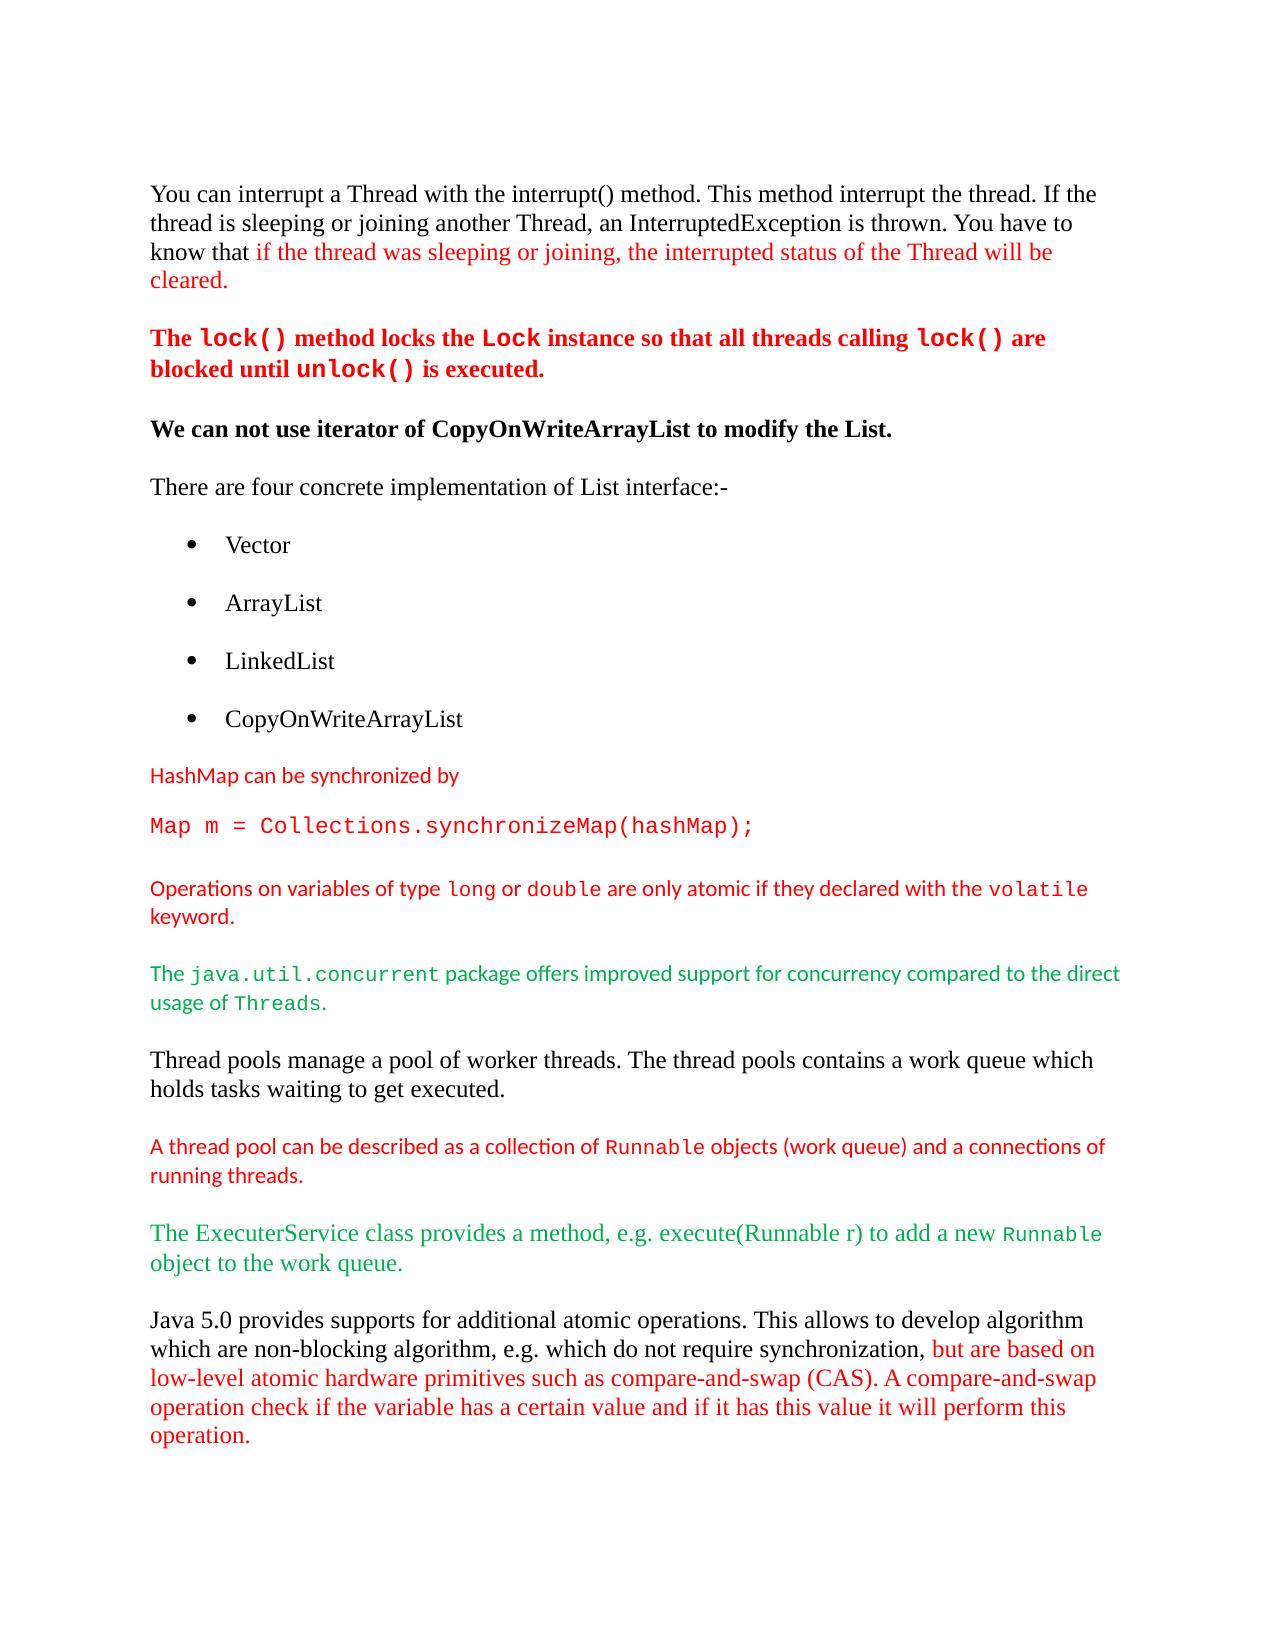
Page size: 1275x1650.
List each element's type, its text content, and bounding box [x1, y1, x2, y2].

text HashMap can be synchronized by [150, 762, 1125, 790]
text The ExecuterService class provides a method, e.g. execute(Runnable r) to add a new Runnable object to the work queue. [150, 1218, 1125, 1276]
text Map m = Collections.synchronizeMap(hashMap); [150, 815, 1125, 841]
text We can not use iterator of CopyOnWriteArrayList to modify the List. [150, 414, 1125, 443]
text There are four concrete implementation of List interface:- [150, 472, 1125, 501]
text Thread pools manage a pool of worker threads. The thread pools contains a work queue which holds tasks waiting to get executed. [150, 1046, 1125, 1103]
text The lock() method locks the Lock instance so that all threads calling lock() are blocked until unlock() is executed. [150, 323, 1125, 385]
subtitle A thread pool can be described as a collection of Runnable objects (work queue) and a connections of running threads. [150, 1132, 1125, 1189]
text You can interrupt a Thread with the interrupt() method. This method interrupt the thread. If the thread is sleeping or joining another Thread, an InterruptedException is thrown. You have to know that if the thread was sleeping or joining, the interrupted status of the Thread will be cleared. [150, 179, 1125, 294]
list Vector [187, 530, 1125, 559]
list CopyOnWriteArrayList [187, 704, 1125, 732]
subtitle Operations on variables of type long or double are only atomic if they declared with the volatile keyword. [150, 874, 1125, 930]
text Java 5.0 provides supports for additional atomic operations. This allows to develop algorithm which are non-blocking algorithm, e.g. which do not require synchronization, but are based on low-level atomic hardware primitives such as compare-and-swap (CAS). A compare-and-swap operation check if the variable has a certain value and if it has this value it will perform this operation. [150, 1306, 1125, 1449]
list LinkedList [187, 646, 1125, 674]
subtitle The java.util.concurrent package offers improved support for concurrency compared to the direct usage of Threads. [150, 959, 1125, 1016]
list ArrayList [187, 588, 1125, 617]
